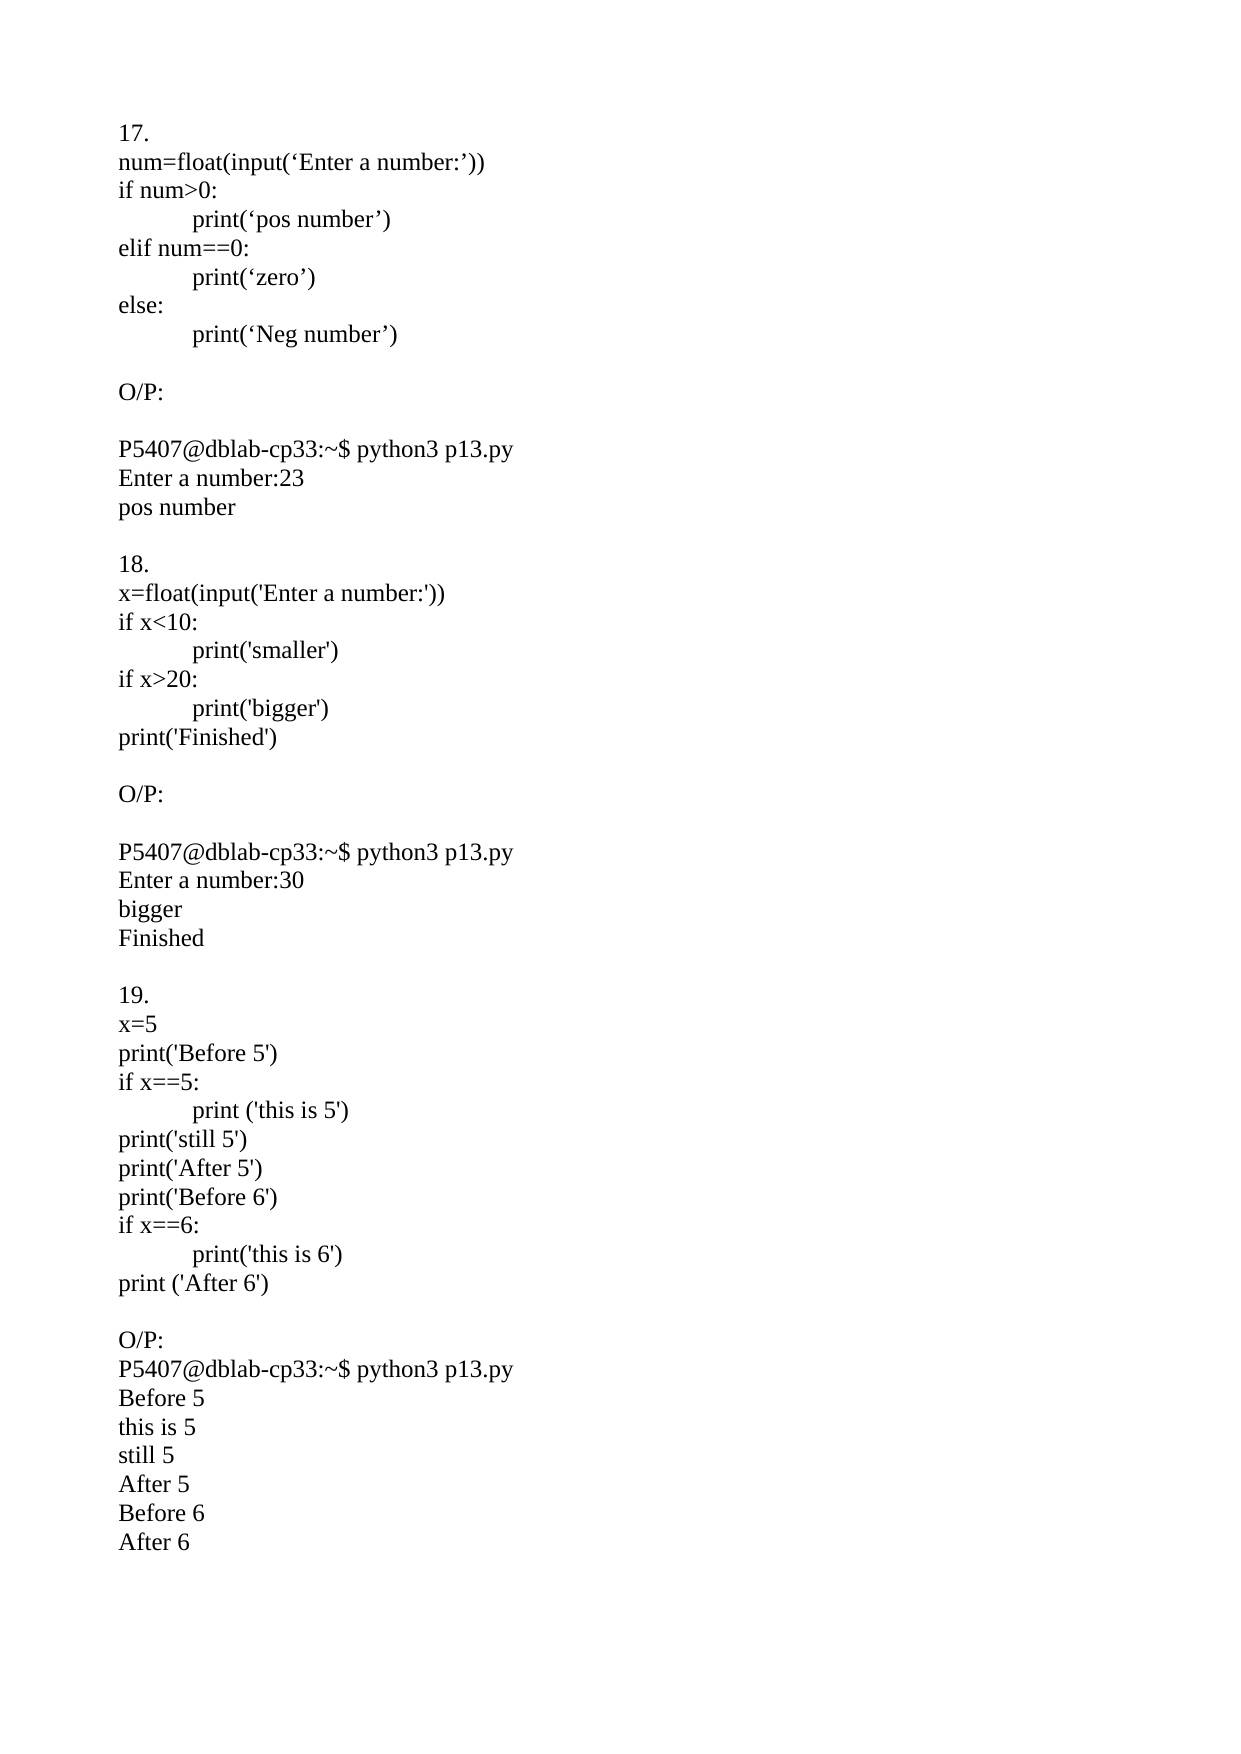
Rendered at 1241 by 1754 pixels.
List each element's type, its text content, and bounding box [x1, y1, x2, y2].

text O/P: [118, 1326, 1122, 1354]
text print('Before 6') [118, 1182, 1122, 1211]
text x=5 [118, 1009, 1122, 1038]
text print(‘pos number’) [118, 204, 1122, 233]
text print(‘Neg number’) [118, 319, 1122, 348]
text bigger [118, 894, 1122, 923]
text print('After 5') [118, 1153, 1122, 1182]
text P5407@dblab-cp33:~$ python3 p13.py [118, 434, 1122, 463]
text 18. [118, 549, 1122, 578]
text pos number [118, 492, 1122, 521]
text print ('After 6') [118, 1268, 1122, 1297]
text P5407@dblab-cp33:~$ python3 p13.py [118, 837, 1122, 866]
text print('this is 6') [118, 1239, 1122, 1268]
text After 5 [118, 1469, 1122, 1498]
text if x<10: [118, 607, 1122, 636]
text Finished [118, 923, 1122, 952]
text print('still 5') [118, 1124, 1122, 1153]
text Enter a number:30 [118, 866, 1122, 894]
text print ('this is 5') [118, 1096, 1122, 1124]
text O/P: [118, 779, 1122, 808]
text P5407@dblab-cp33:~$ python3 p13.py [118, 1354, 1122, 1383]
text this is 5 [118, 1412, 1122, 1441]
text num=float(input(‘Enter a number:’)) [118, 147, 1122, 176]
text if x>20: [118, 664, 1122, 693]
text print('bigger') [118, 693, 1122, 722]
text elif num==0: [118, 233, 1122, 262]
text if x==6: [118, 1211, 1122, 1239]
text print(‘zero’) [118, 262, 1122, 291]
text if num>0: [118, 176, 1122, 204]
text else: [118, 291, 1122, 319]
text still 5 [118, 1441, 1122, 1469]
text x=float(input('Enter a number:')) [118, 578, 1122, 607]
text O/P: [118, 377, 1122, 406]
text if x==5: [118, 1067, 1122, 1096]
text print('smaller') [118, 636, 1122, 664]
text After 6 [118, 1527, 1122, 1556]
text 17. [118, 118, 1122, 147]
text Before 5 [118, 1383, 1122, 1412]
text print('Finished') [118, 722, 1122, 751]
text Before 6 [118, 1498, 1122, 1527]
text Enter a number:23 [118, 463, 1122, 492]
text 19. [118, 981, 1122, 1009]
text print('Before 5') [118, 1038, 1122, 1067]
